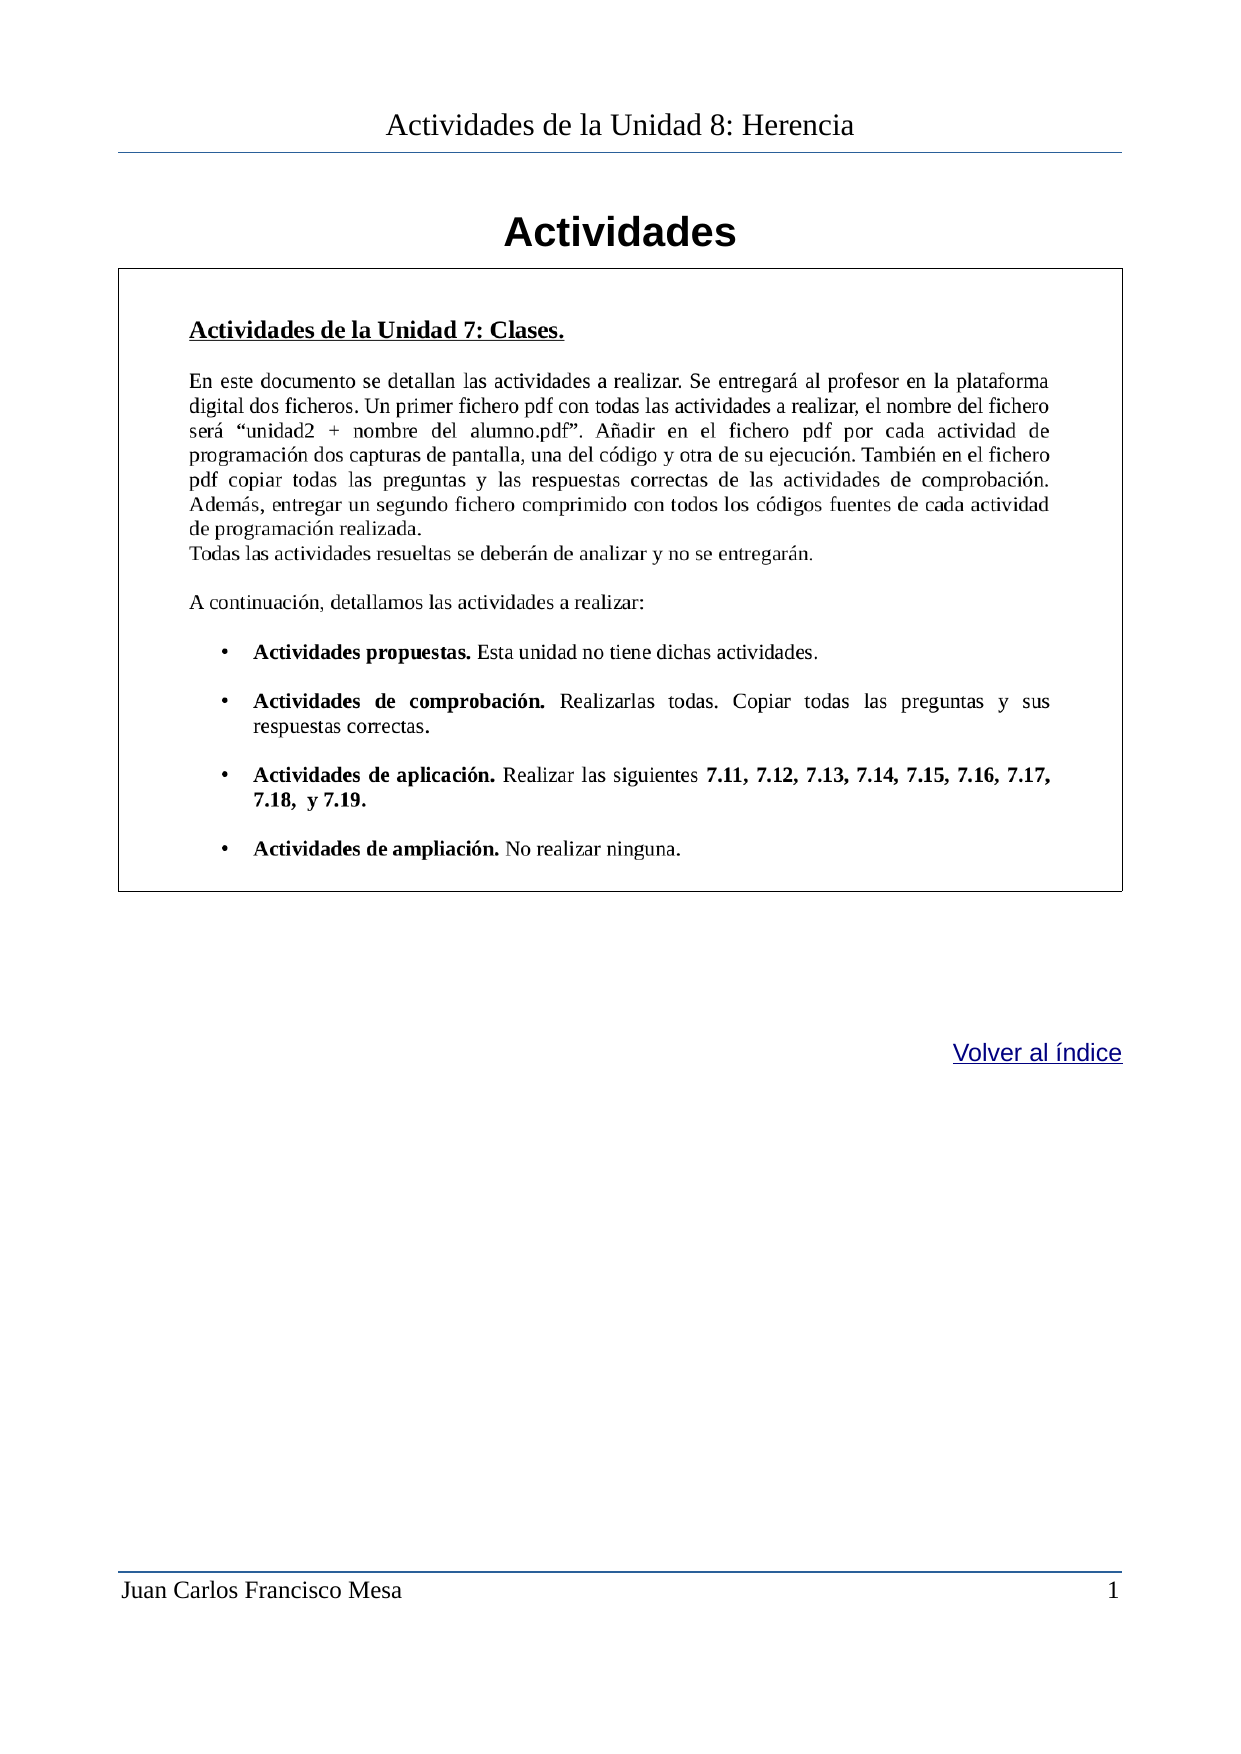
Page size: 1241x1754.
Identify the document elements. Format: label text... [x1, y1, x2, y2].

text Volver al índice [118, 1037, 1122, 1066]
subtitle Actividades [118, 208, 1122, 256]
picture [121, 271, 1119, 888]
